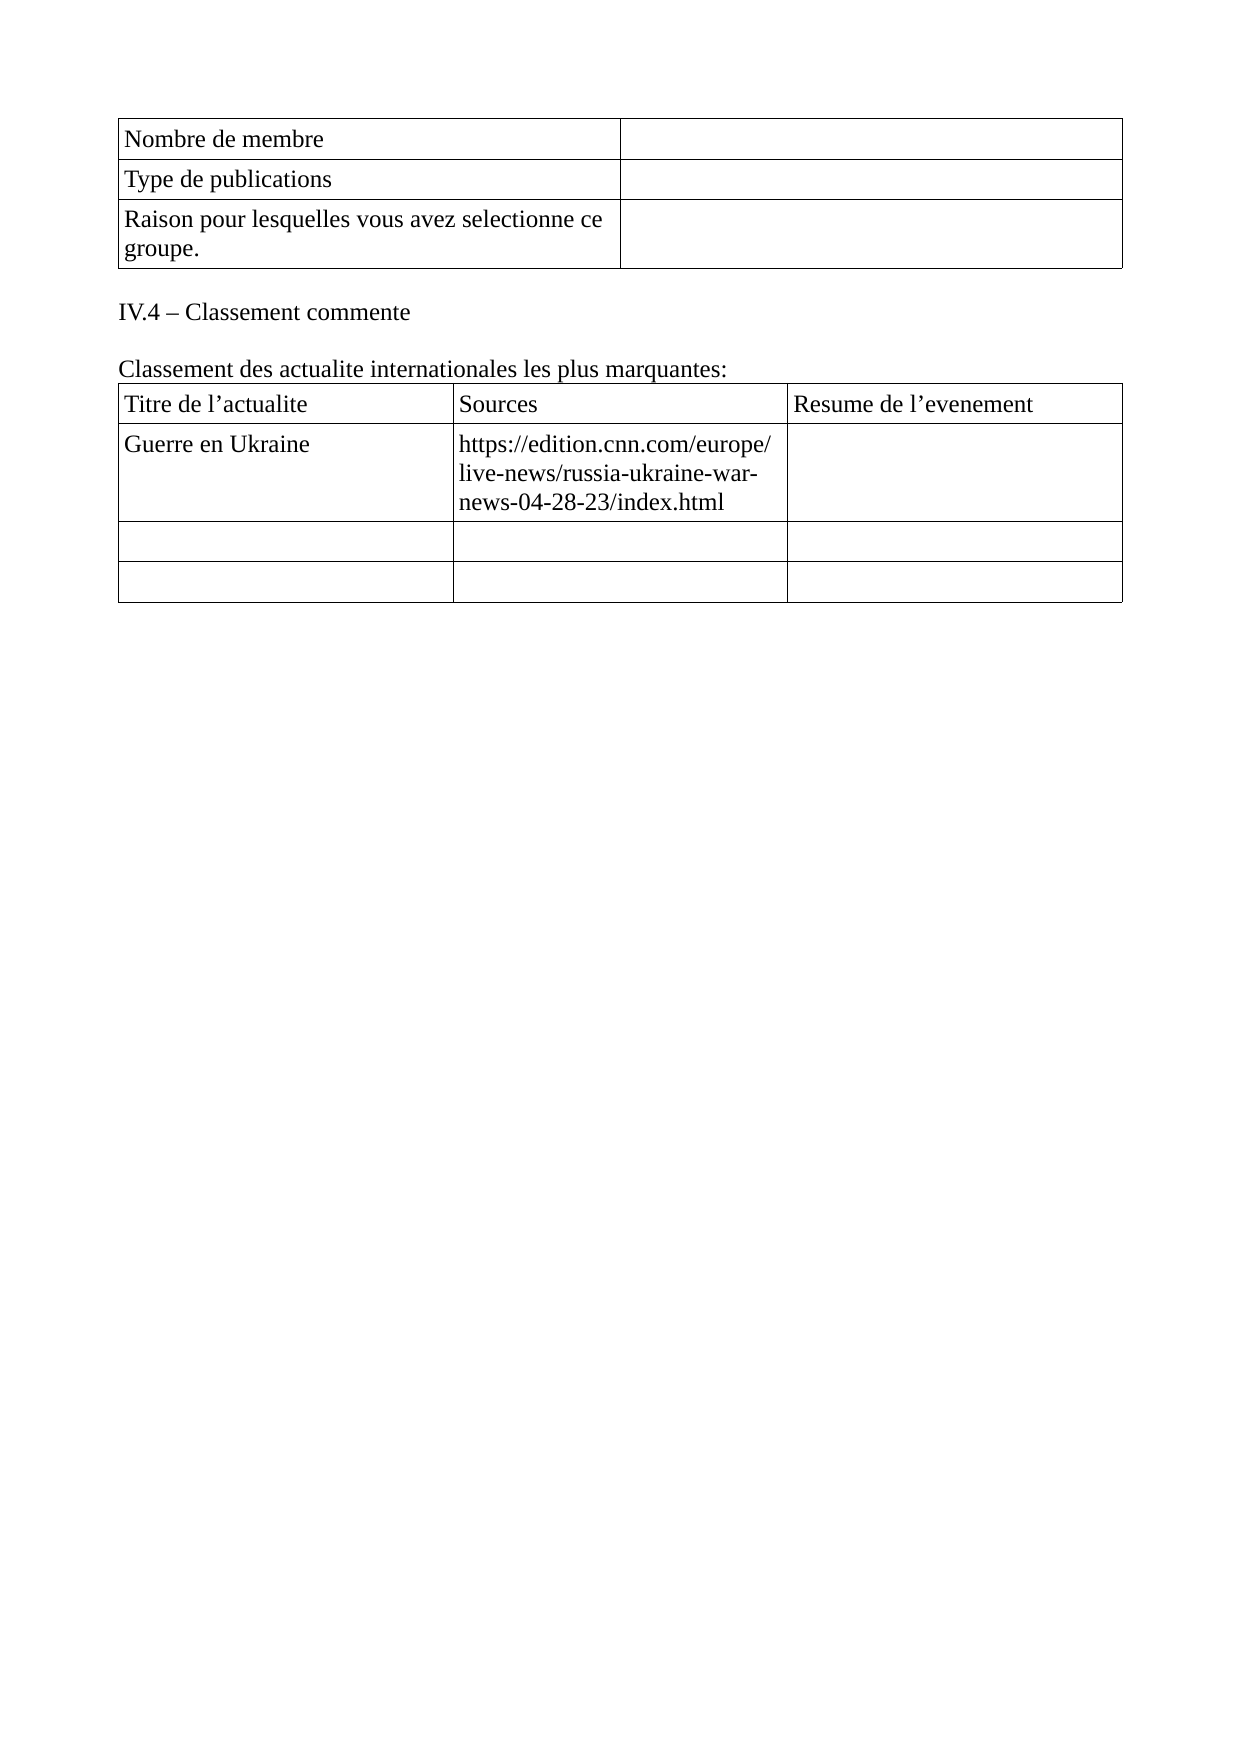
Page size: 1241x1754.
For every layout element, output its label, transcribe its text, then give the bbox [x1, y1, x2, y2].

table_cell Raison pour lesquelles vous avez selectionne ce groupe. [119, 200, 620, 268]
table_cell [119, 522, 453, 561]
table_cell [621, 160, 1122, 199]
table_cell Guerre en Ukraine [119, 424, 453, 521]
table_cell [788, 522, 1122, 561]
table_header Resume de l’evenement [788, 384, 1122, 423]
table_cell [621, 119, 1122, 158]
table_cell [788, 424, 1122, 521]
text Classement des actualite internationales les plus marquantes: [118, 354, 1122, 383]
table_cell Nombre de membre [119, 119, 620, 158]
table_header Sources [454, 384, 787, 423]
table_cell [788, 562, 1122, 602]
table_cell [454, 522, 787, 561]
table_cell [454, 562, 787, 602]
table_cell https://edition.cnn.com/europe/live-news/russia-ukraine-war-news-04-28-23/index.html [454, 424, 787, 521]
text IV.4 – Classement commente [118, 297, 1122, 325]
table_cell [621, 200, 1122, 268]
table_cell Type de publications [119, 160, 620, 199]
table_cell [119, 562, 453, 602]
table_header Titre de l’actualite [119, 384, 453, 423]
